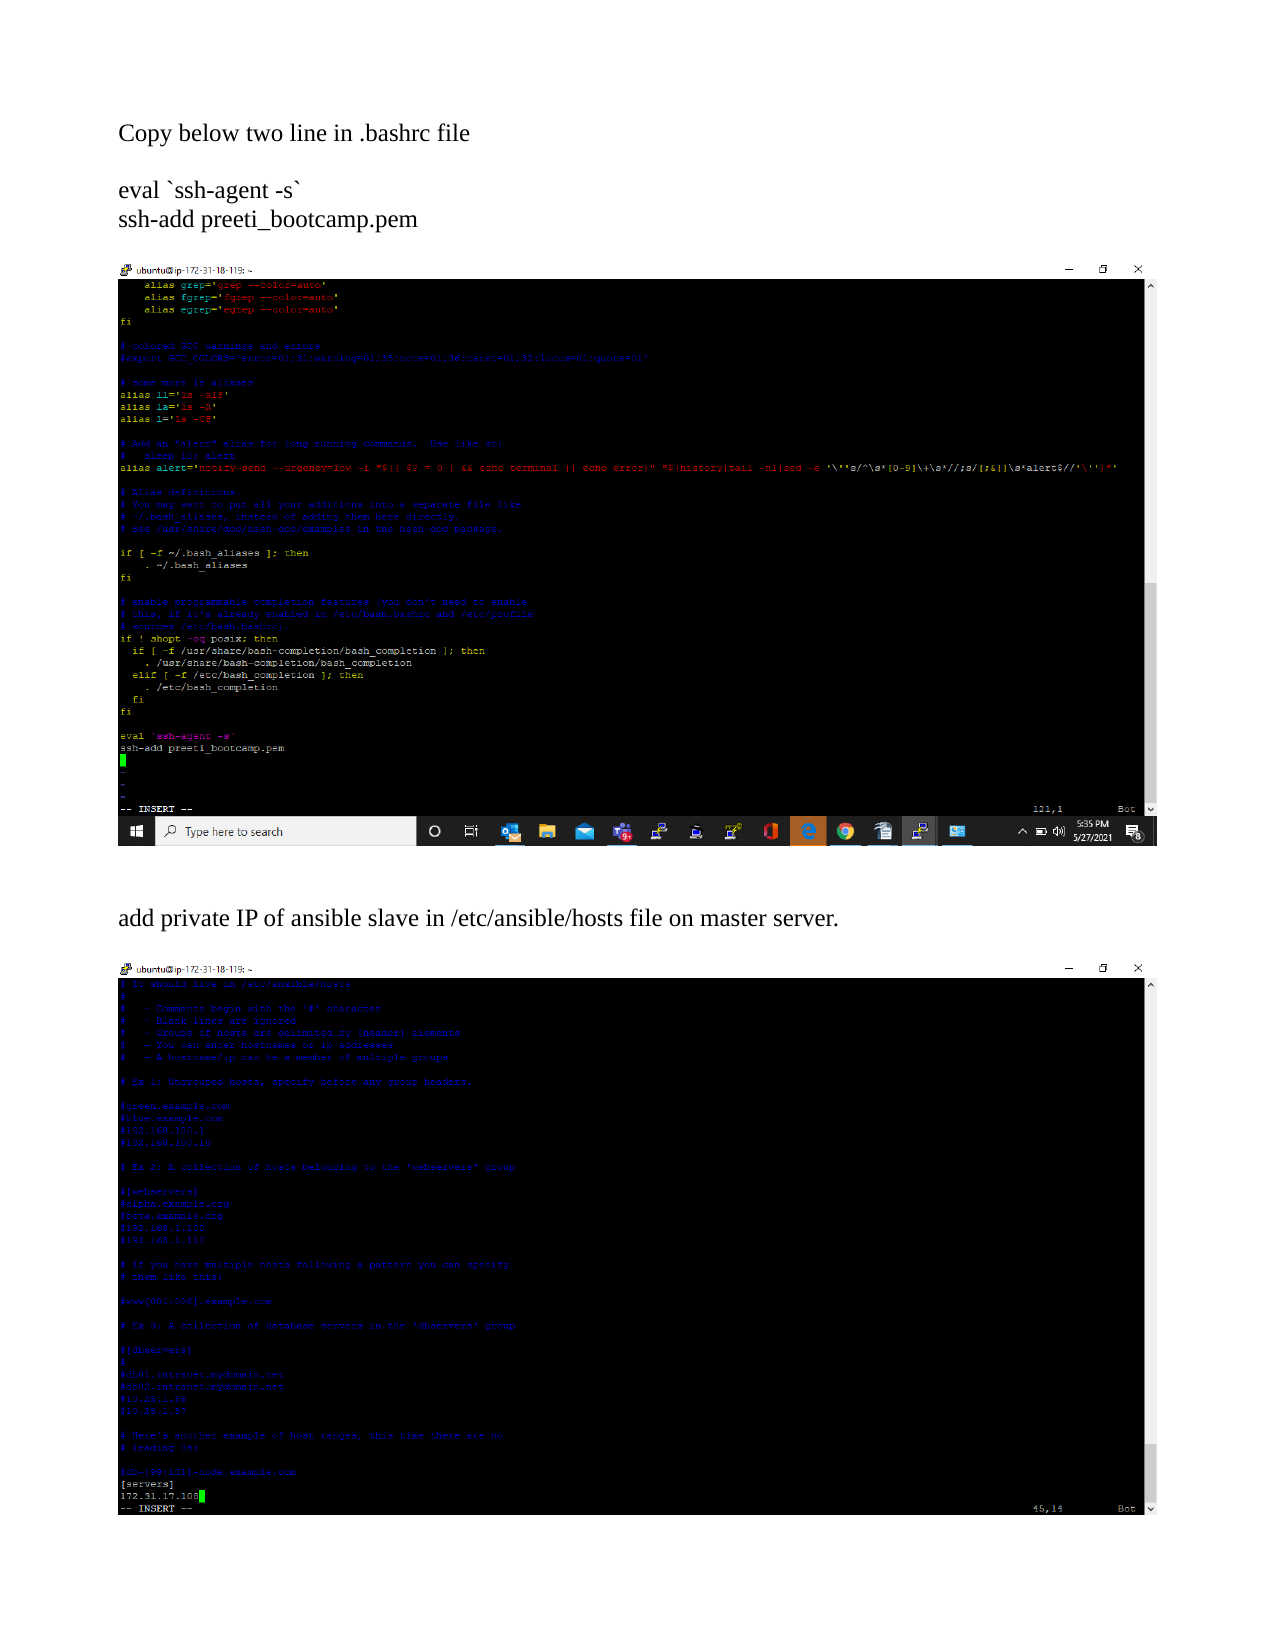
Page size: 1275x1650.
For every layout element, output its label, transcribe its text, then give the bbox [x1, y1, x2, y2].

text add private IP of ansible slave in /etc/ansible/hosts file on master server. [118, 903, 1157, 932]
text Copy below two line in .bashrc file [118, 118, 1157, 147]
text ssh-add preeti_bootcamp.pem [118, 204, 1157, 233]
picture [118, 261, 1157, 846]
text eval `ssh-agent -s` [118, 176, 1157, 204]
picture [118, 960, 1157, 1515]
